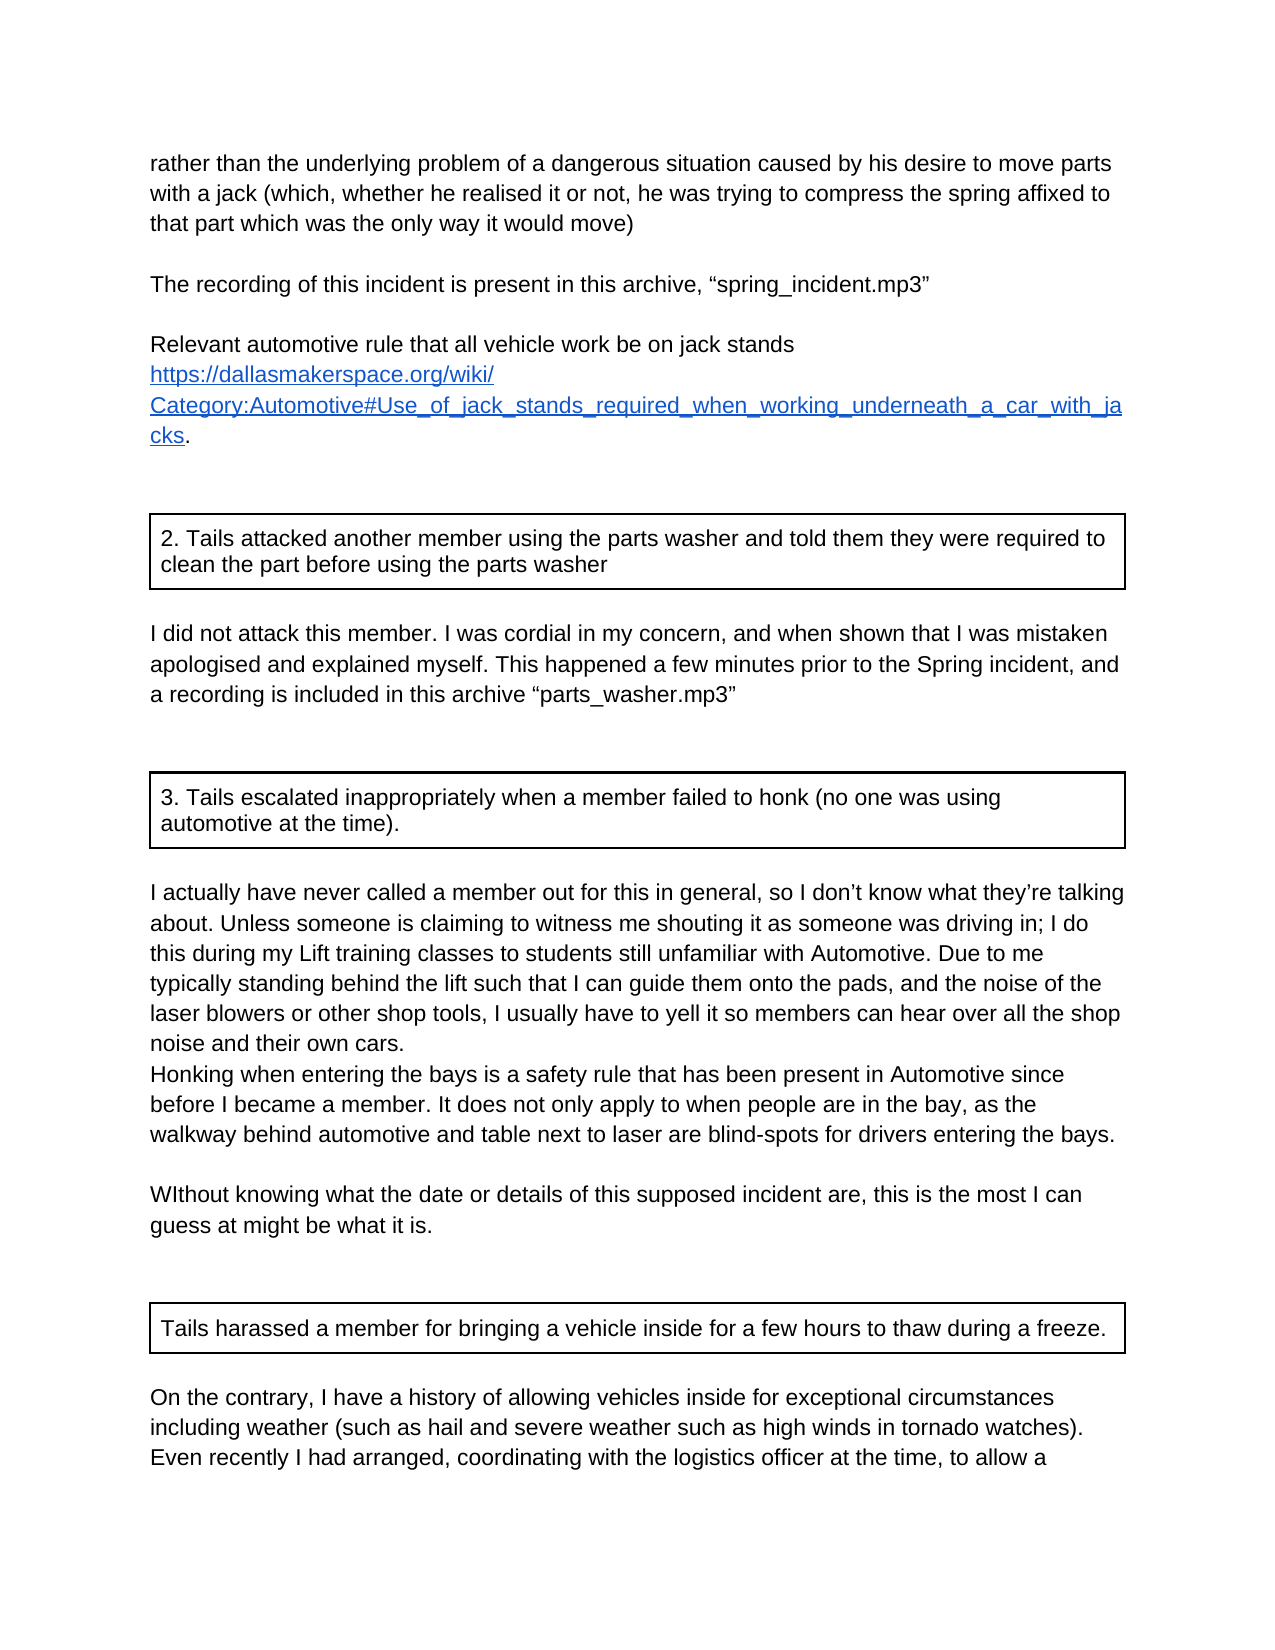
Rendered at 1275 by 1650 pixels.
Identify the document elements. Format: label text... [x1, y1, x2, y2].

table_header Tails harassed a member for bringing a vehicle inside for a few hours to thaw during a freeze. [151, 1304, 1124, 1352]
text I actually have never called a member out for this in general, so I don’t know what they’re talking about. Unless someone is claiming to witness me shouting it as someone was driving in; I do this during my Lift training classes to students still unfamiliar with Automotive. Due to me typically standing behind the lift such that I can guide them onto the pads, and the noise of the laser blowers or other shop tools, I usually have to yell it so members can hear over all the shop noise and their own cars. [150, 879, 1125, 1057]
text The recording of this incident is present in this archive, “spring_incident.mp3” [150, 271, 1125, 297]
text rather than the underlying problem of a dangerous situation caused by his desire to move parts with a jack (which, whether he realised it or not, he was trying to compress the spring affixed to that part which was the only way it would move) [150, 150, 1125, 237]
table_header 2. Tails attacked another member using the parts washer and told them they were required to clean the part before using the parts washer [151, 515, 1124, 588]
text https://dallasmakerspace.org/wiki/Category:Automotive#Use_of_jack_stands_required_when_working_underneath_a_car_with_jacks. [150, 361, 1125, 448]
text On the contrary, I have a history of allowing vehicles inside for exceptional circumstances including weather (such as hail and severe weather such as high winds in tornado watches). Even recently I had arranged, coordinating with the logistics officer at the time, to allow a [150, 1384, 1125, 1471]
text Relevant automotive rule that all vehicle work be on jack stands [150, 331, 1125, 358]
table_header 3. Tails escalated inappropriately when a member failed to honk (no one was using automotive at the time). [151, 774, 1124, 847]
text WIthout knowing what the date or details of this supposed incident are, this is the most I can guess at might be what it is. [150, 1181, 1125, 1238]
text Honking when entering the bays is a safety rule that has been present in Automotive since before I became a member. It does not only apply to when people are in the bay, as the walkway behind automotive and table next to laser are blind-spots for drivers entering the bays. [150, 1061, 1125, 1147]
text I did not attack this member. I was cordial in my concern, and when shown that I was mistaken apologised and explained myself. This happened a few minutes prior to the Spring incident, and a recording is included in this archive “parts_washer.mp3” [150, 620, 1125, 707]
